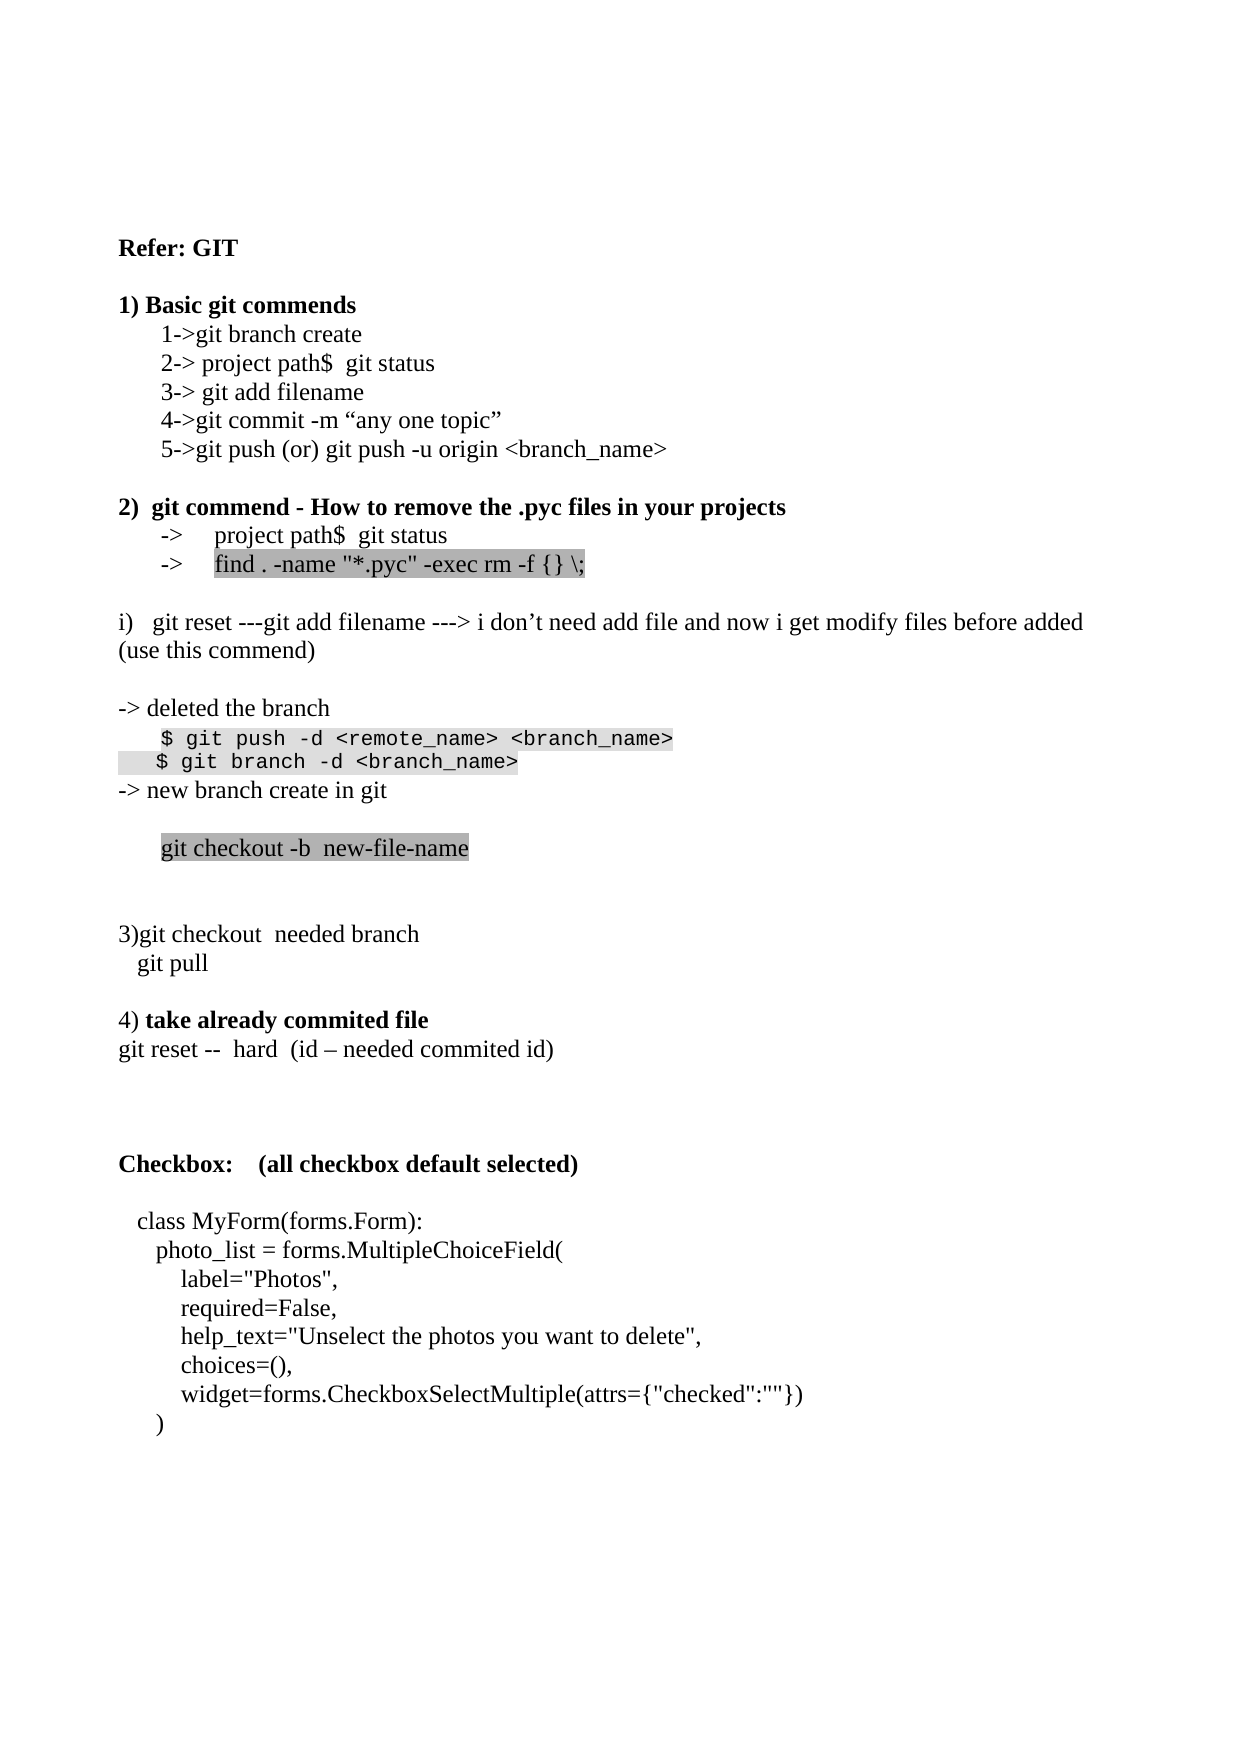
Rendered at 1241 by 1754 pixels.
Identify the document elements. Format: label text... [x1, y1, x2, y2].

text git reset -- hard (id – needed commited id) [118, 1034, 1122, 1063]
text widget=forms.CheckboxSelectMultiple(attrs={"checked":""}) [118, 1379, 1122, 1408]
text help_text="Unselect the photos you want to delete", [118, 1321, 1122, 1350]
text label="Photos", [118, 1264, 1122, 1293]
text Checkbox: (all checkbox default selected) [118, 1149, 1122, 1178]
text $ git branch -d <branch_name> [118, 751, 1122, 775]
text git pull [118, 948, 1122, 976]
text -> new branch create in git [118, 775, 1122, 804]
text choices=(), [118, 1350, 1122, 1379]
text -> find . -name "*.pyc" -exec rm -f {} \; [118, 549, 1122, 578]
text photo_list = forms.MultipleChoiceField( [118, 1235, 1122, 1264]
text 4->git commit -m “any one topic” [118, 406, 1122, 434]
text 3-> git add filename [118, 377, 1122, 406]
text 2) git commend - How to remove the .pyc files in your projects [118, 492, 1122, 521]
text 3)git checkout needed branch [118, 919, 1122, 948]
text required=False, [118, 1293, 1122, 1321]
text Refer: GIT [118, 233, 1122, 262]
text class MyForm(forms.Form): [118, 1206, 1122, 1235]
text -> deleted the branch [118, 693, 1122, 722]
text i) git reset ---git add filename ---> i don’t need add file and now i get modify files before added (use this commend) [118, 607, 1122, 664]
text 1) Basic git commends [118, 291, 1122, 319]
text git checkout -b new-file-name [118, 833, 1122, 861]
text $ git push -d <remote_name> <branch_name> [118, 722, 1122, 751]
text 1->git branch create [118, 319, 1122, 348]
text 5->git push (or) git push -u origin <branch_name> [118, 434, 1122, 463]
text 2-> project path$ git status [118, 348, 1122, 377]
text ) [118, 1408, 1122, 1436]
text 4) take already commited file [118, 1005, 1122, 1034]
text -> project path$ git status [118, 521, 1122, 549]
